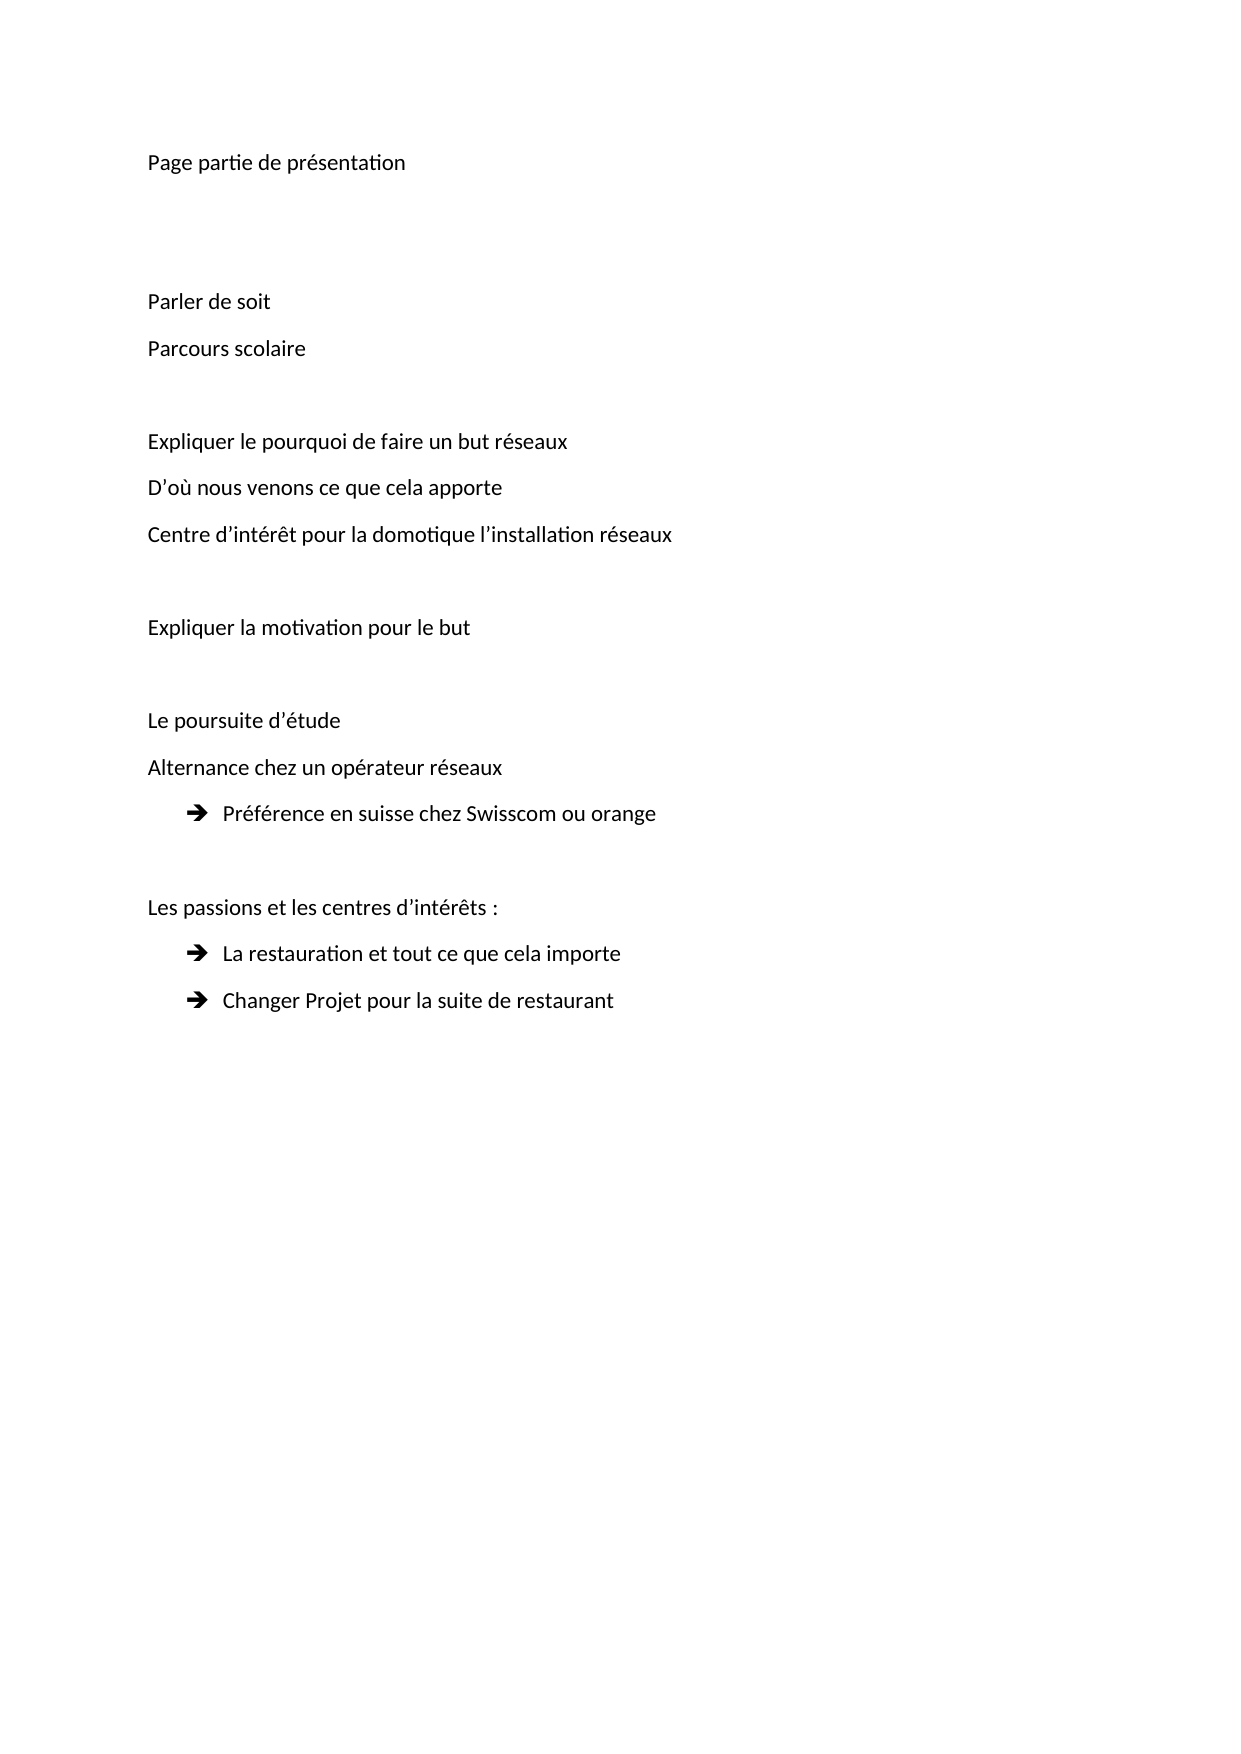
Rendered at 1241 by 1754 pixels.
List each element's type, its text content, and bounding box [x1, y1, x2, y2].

list Préférence en suisse chez Swisscom ou orange [185, 799, 1093, 827]
text Expliquer le pourquoi de faire un but réseaux [148, 427, 1093, 455]
text Parler de soit [148, 287, 1093, 315]
text Le poursuite d’étude [148, 706, 1093, 734]
text Parcours scolaire [148, 334, 1093, 362]
text Page partie de présentation [148, 148, 1093, 176]
text Les passions et les centres d’intérêts : [148, 893, 1093, 921]
list Changer Projet pour la suite de restaurant [185, 986, 1093, 1014]
text Expliquer la motivation pour le but [148, 613, 1093, 641]
text Alternance chez un opérateur réseaux [148, 753, 1093, 781]
text D’où nous venons ce que cela apporte [148, 473, 1093, 502]
list La restauration et tout ce que cela importe [185, 939, 1093, 967]
text Centre d’intérêt pour la domotique l’installation réseaux [148, 520, 1093, 548]
